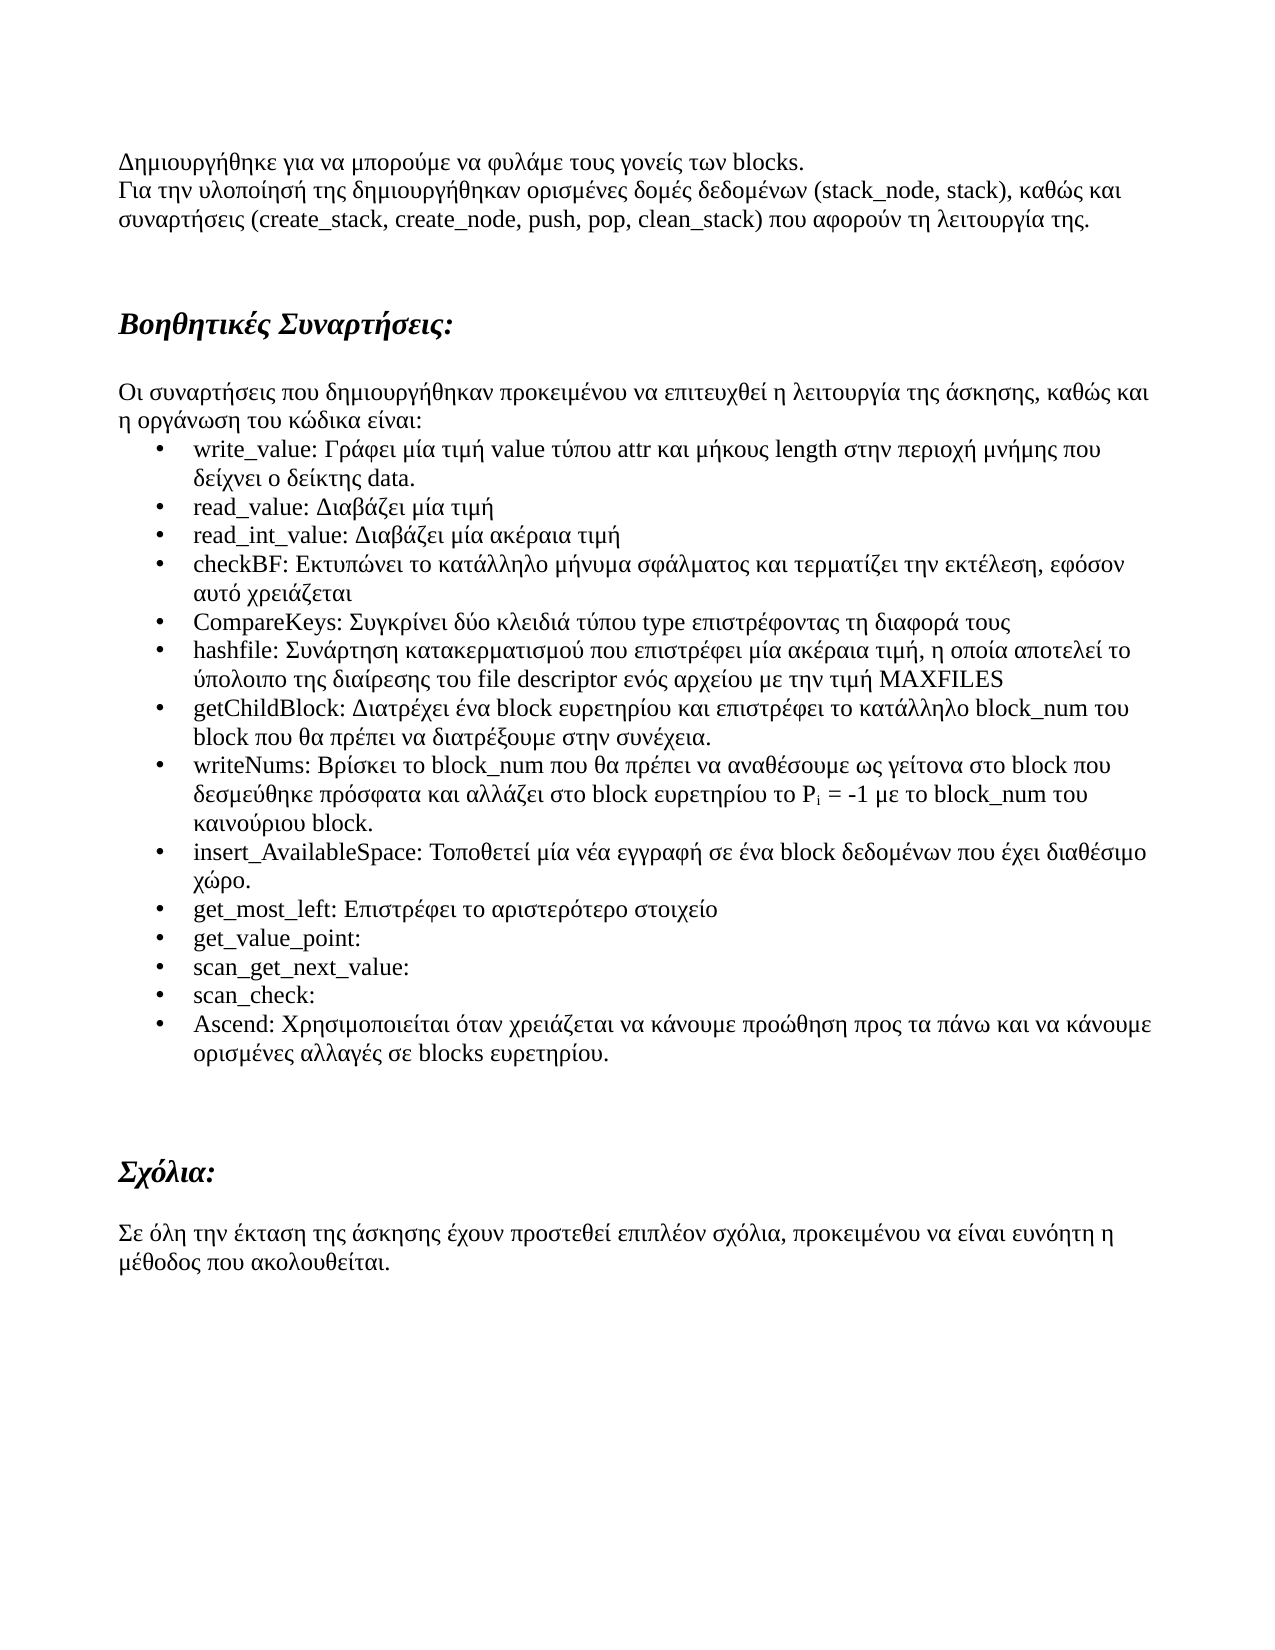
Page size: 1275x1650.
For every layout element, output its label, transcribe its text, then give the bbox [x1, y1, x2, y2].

list read_int_value: Διαβάζει μία ακέραια τιμή [156, 521, 1157, 549]
list Ascend: Χρησιμοποιείται όταν χρειάζεται να κάνουμε προώθηση προς τα πάνω και να κάνουμε ορισμένες αλλαγές σε blocks ευρετηρίου. [156, 1009, 1157, 1067]
text Βοηθητικές Συναρτήσεις: [118, 305, 1157, 341]
list get_value_point: [156, 923, 1157, 952]
list hashfile: Συνάρτηση κατακερματισμού που επιστρέφει μία ακέραια τιμή, η οποία αποτελεί το ύπολοιπο της διαίρεσης του file descriptor ενός αρχείου με την τιμή MAXFILES [156, 636, 1157, 693]
list checkBF: Εκτυπώνει το κατάλληλο μήνυμα σφάλματος και τερματίζει την εκτέλεση, εφόσον αυτό χρειάζεται [156, 549, 1157, 607]
list CompareKeys: Συγκρίνει δύο κλειδιά τύπου type επιστρέφοντας τη διαφορά τους [156, 607, 1157, 636]
text Δημιουργήθηκε για να μπορούμε να φυλάμε τους γονείς των blocks. [118, 147, 1157, 176]
list scan_get_next_value: [156, 952, 1157, 981]
list scan_check: [156, 981, 1157, 1009]
list get_most_left: Επιστρέφει το αριστερότερο στοιχείο [156, 894, 1157, 923]
list getChildBlock: Διατρέχει ένα block ευρετηρίου και επιστρέφει το κατάλληλο block_num του block που θα πρέπει να διατρέξουμε στην συνέχεια. [156, 693, 1157, 751]
text Σχόλια: [118, 1153, 1157, 1189]
list writeNums: Βρίσκει το block_num που θα πρέπει να αναθέσουμε ως γείτονα στο block που δεσμεύθηκε πρόσφατα και αλλάζει στο block ευρετηρίου το Pi = -1 με το block_num του καινούριου block. [156, 751, 1157, 837]
text Σε όλη την έκταση της άσκησης έχουν προστεθεί επιπλέον σχόλια, προκειμένου να είναι ευνόητη η μέθοδος που ακολουθείται. [118, 1218, 1157, 1275]
list insert_AvailableSpace: Τοποθετεί μία νέα εγγραφή σε ένα block δεδομένων που έχει διαθέσιμο χώρο. [156, 837, 1157, 894]
text Για την υλοποίησή της δημιουργήθηκαν ορισμένες δομές δεδομένων (stack_node, stack), καθώς και συναρτήσεις (create_stack, create_node, push, pop, clean_stack) που αφορούν τη λειτουργία της. [118, 176, 1157, 233]
list read_value: Διαβάζει μία τιμή [156, 492, 1157, 521]
text Οι συναρτήσεις που δημιουργήθηκαν προκειμένου να επιτευχθεί η λειτουργία της άσκησης, καθώς και η οργάνωση του κώδικα είναι: [118, 377, 1157, 434]
list write_value: Γράφει μία τιμή value τύπου attr και μήκους length στην περιοχή μνήμης που δείχνει ο δείκτης data. [156, 434, 1157, 492]
